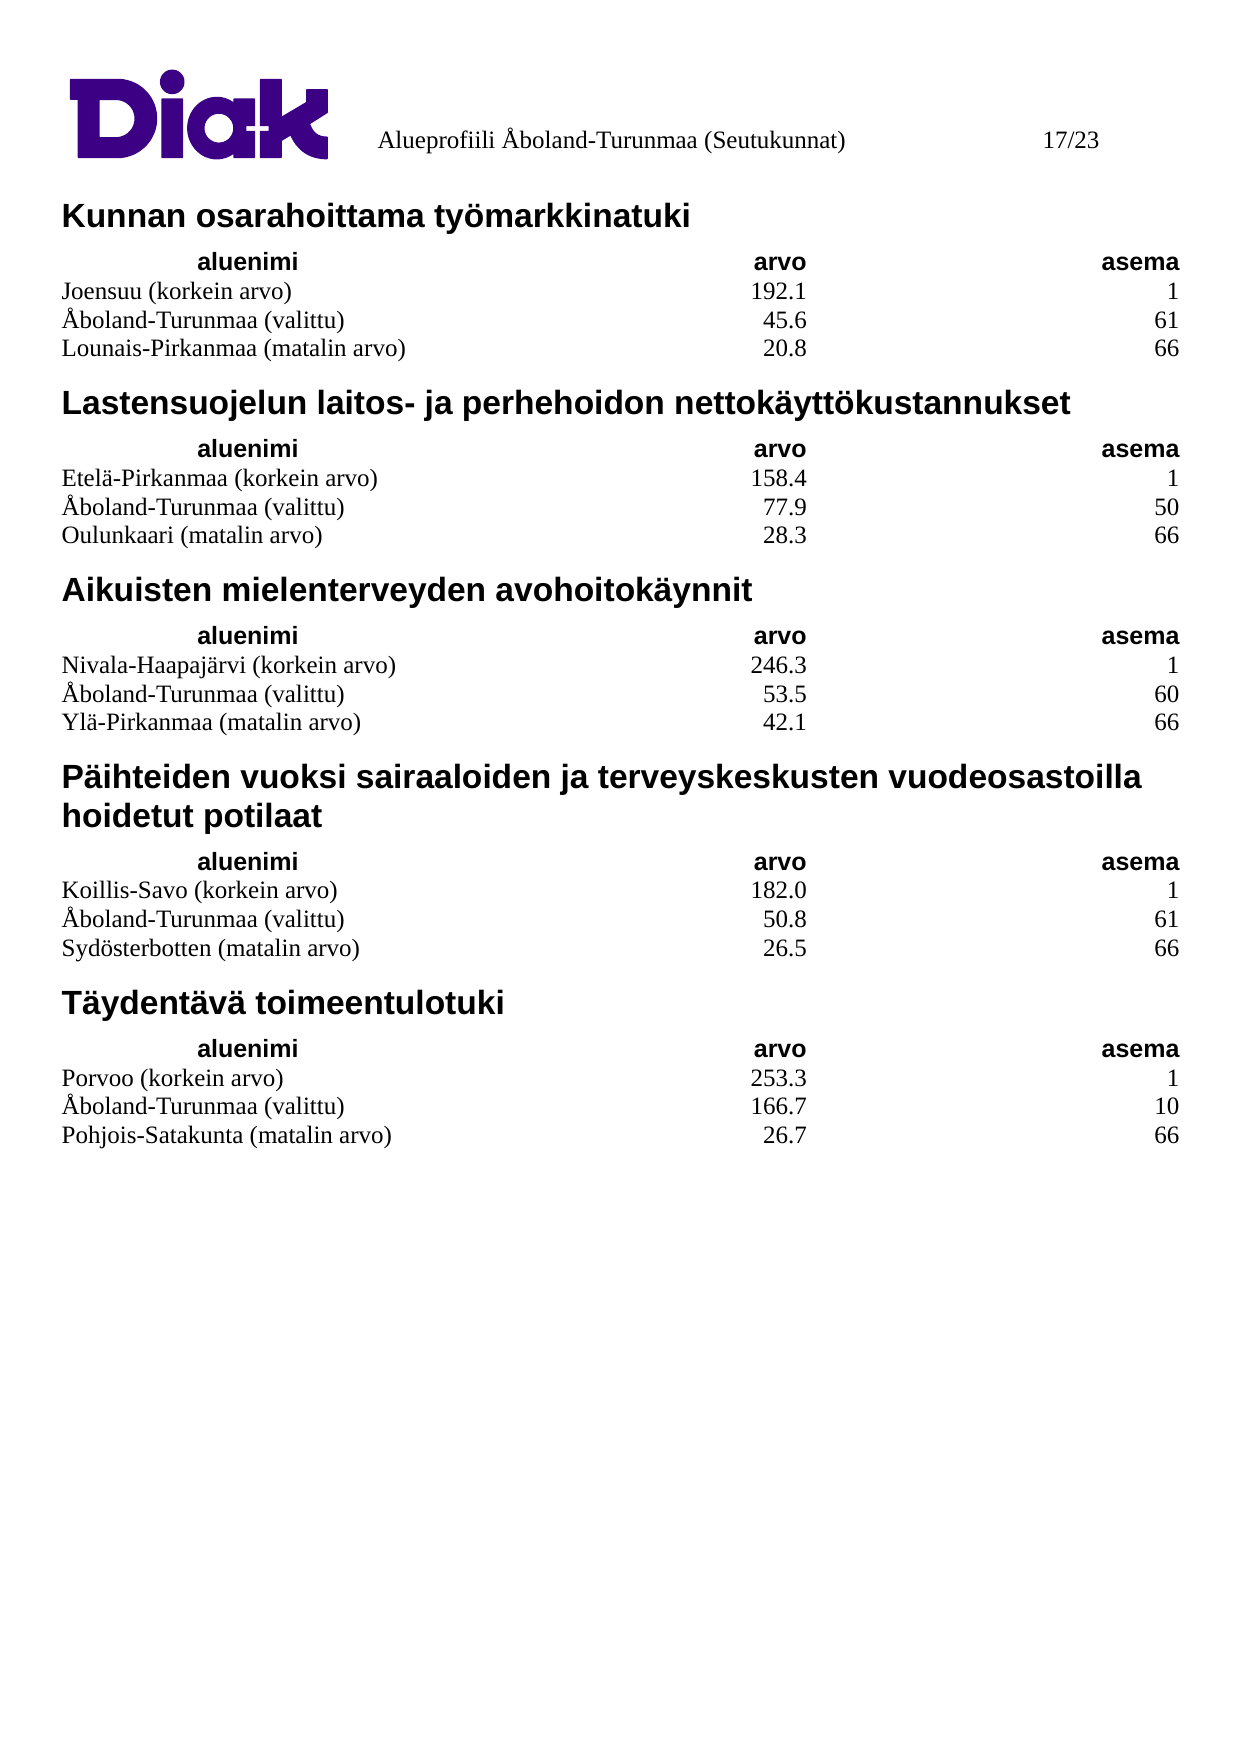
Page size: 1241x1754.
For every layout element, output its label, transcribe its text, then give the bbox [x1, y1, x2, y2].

table_cell 1 [806, 650, 1179, 679]
table_cell 1 [806, 463, 1179, 492]
table_cell Koillis-Savo (korkein arvo) [61, 876, 434, 904]
table_cell 66 [806, 521, 1179, 549]
table_header asema [806, 247, 1179, 276]
table_cell Åboland-Turunmaa (valittu) [61, 305, 434, 333]
table_cell 45.6 [434, 305, 806, 333]
table_cell 66 [806, 933, 1179, 962]
table_header arvo [434, 434, 806, 463]
table_cell Lounais-Pirkanmaa (matalin arvo) [61, 334, 434, 362]
table_cell Åboland-Turunmaa (valittu) [61, 1091, 434, 1120]
subtitle Lastensuojelun laitos- ja perhehoidon nettokäyttökustannukset [61, 383, 1179, 422]
table_cell 1 [806, 276, 1179, 305]
table_header asema [806, 847, 1179, 876]
table_cell 253.3 [434, 1063, 806, 1091]
table_cell 61 [806, 305, 1179, 333]
table_cell 77.9 [434, 492, 806, 521]
table_cell Joensuu (korkein arvo) [61, 276, 434, 305]
table_cell Oulunkaari (matalin arvo) [61, 521, 434, 549]
table_header arvo [434, 1034, 806, 1063]
table_cell Pohjois-Satakunta (matalin arvo) [61, 1120, 434, 1149]
table_header asema [806, 621, 1179, 650]
table_cell 50.8 [434, 904, 806, 933]
table_cell 53.5 [434, 679, 806, 707]
table_cell 50 [806, 492, 1179, 521]
table_header aluenimi [61, 247, 434, 276]
table_header arvo [434, 621, 806, 650]
table_cell 20.8 [434, 334, 806, 362]
table_cell Sydösterbotten (matalin arvo) [61, 933, 434, 962]
table_header aluenimi [61, 621, 434, 650]
subtitle Päihteiden vuoksi sairaaloiden ja terveyskeskusten vuodeosastoilla hoidetut potilaat [61, 757, 1179, 834]
table_header aluenimi [61, 847, 434, 876]
table_cell 66 [806, 708, 1179, 736]
table_cell 1 [806, 1063, 1179, 1091]
subtitle Täydentävä toimeentulotuki [61, 983, 1179, 1021]
table_cell Ylä-Pirkanmaa (matalin arvo) [61, 708, 434, 736]
table_cell Åboland-Turunmaa (valittu) [61, 679, 434, 707]
table_cell 166.7 [434, 1091, 806, 1120]
table_cell Etelä-Pirkanmaa (korkein arvo) [61, 463, 434, 492]
table_cell Åboland-Turunmaa (valittu) [61, 492, 434, 521]
subtitle Kunnan osarahoittama työmarkkinatuki [61, 196, 1179, 235]
table_cell 26.5 [434, 933, 806, 962]
table_cell 61 [806, 904, 1179, 933]
table_cell 66 [806, 334, 1179, 362]
table_cell 158.4 [434, 463, 806, 492]
table_cell 60 [806, 679, 1179, 707]
table_cell 182.0 [434, 876, 806, 904]
table_cell 42.1 [434, 708, 806, 736]
table_cell Porvoo (korkein arvo) [61, 1063, 434, 1091]
table_cell 10 [806, 1091, 1179, 1120]
table_cell 1 [806, 876, 1179, 904]
table_cell 192.1 [434, 276, 806, 305]
table_cell Åboland-Turunmaa (valittu) [61, 904, 434, 933]
table_cell Nivala-Haapajärvi (korkein arvo) [61, 650, 434, 679]
table_cell 246.3 [434, 650, 806, 679]
table_cell 66 [806, 1120, 1179, 1149]
table_header arvo [434, 847, 806, 876]
table_cell 28.3 [434, 521, 806, 549]
table_header aluenimi [61, 1034, 434, 1063]
subtitle Aikuisten mielenterveyden avohoitokäynnit [61, 570, 1179, 609]
table_header asema [806, 434, 1179, 463]
table_header aluenimi [61, 434, 434, 463]
table_header arvo [434, 247, 806, 276]
table_header asema [806, 1034, 1179, 1063]
table_cell 26.7 [434, 1120, 806, 1149]
